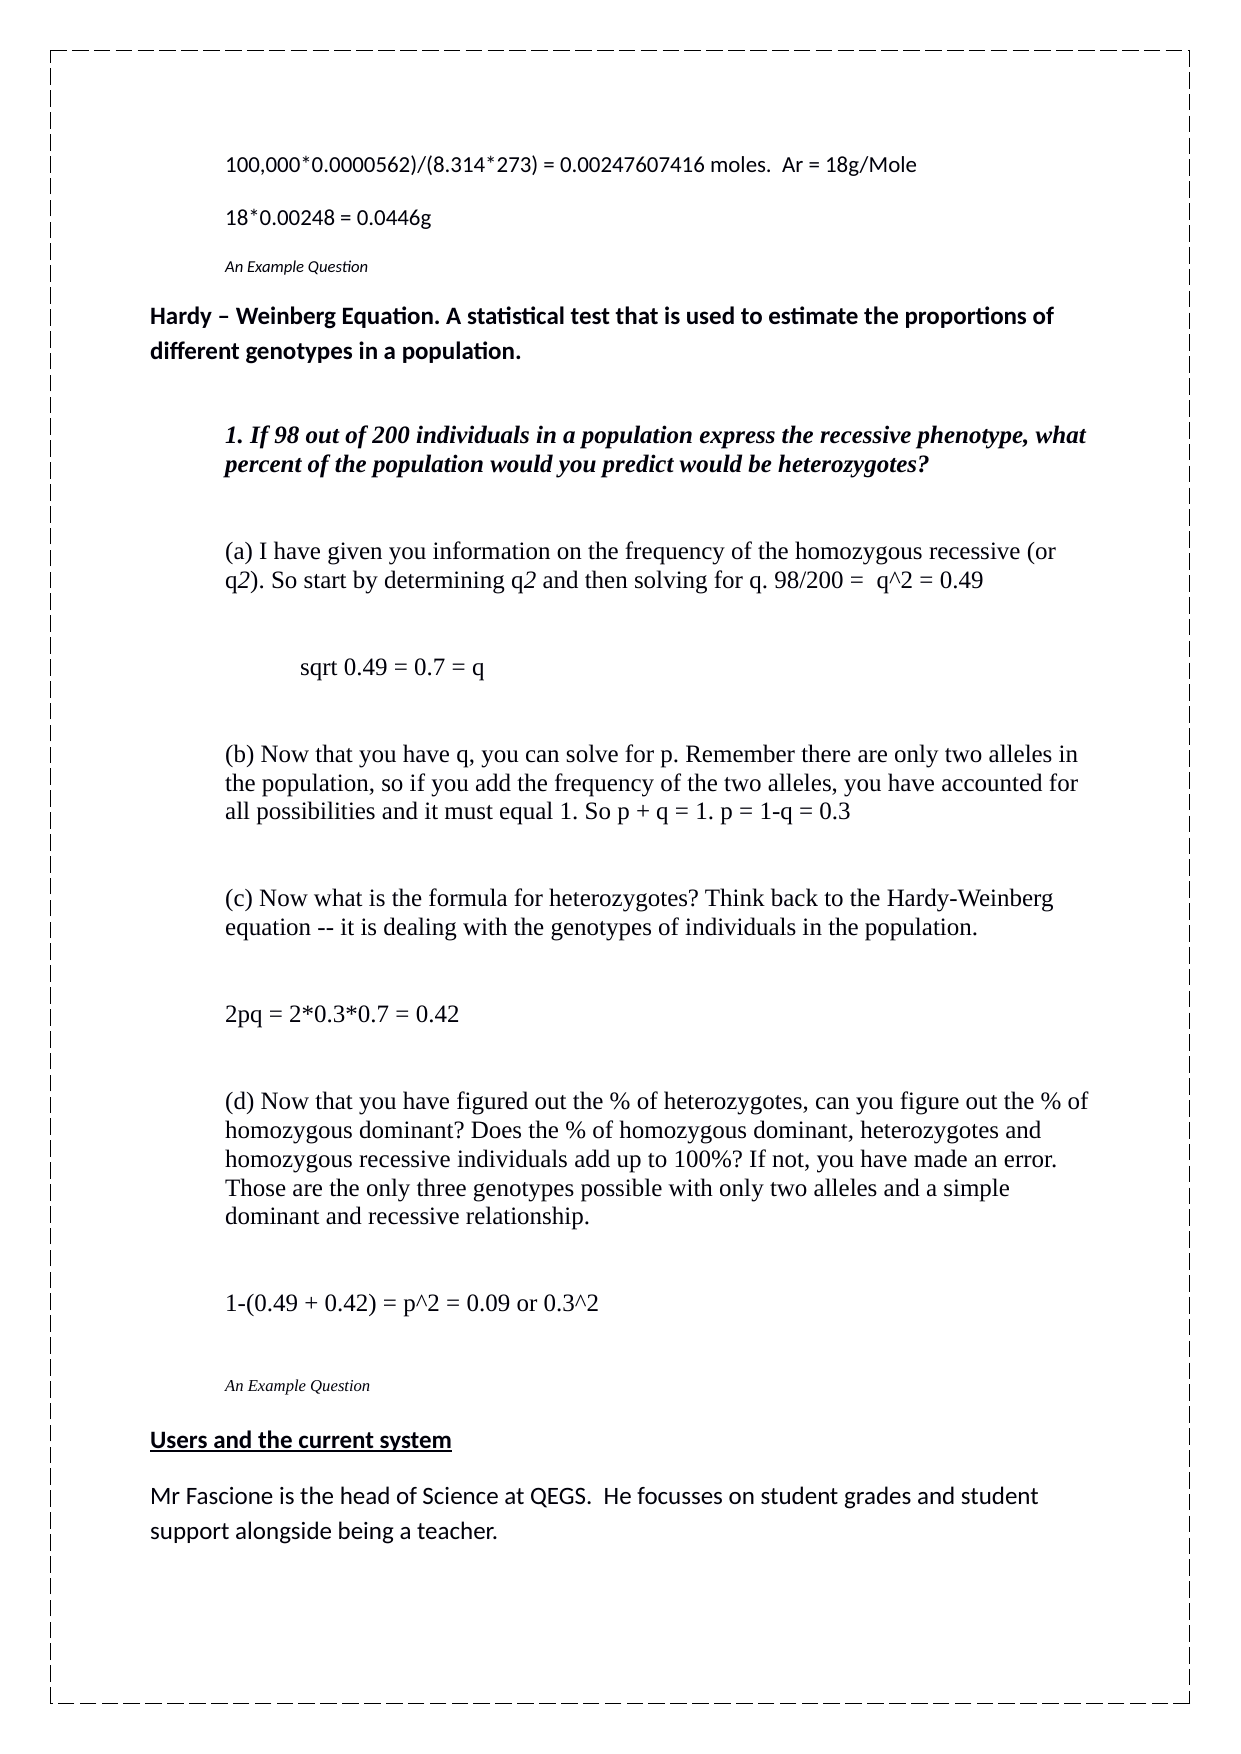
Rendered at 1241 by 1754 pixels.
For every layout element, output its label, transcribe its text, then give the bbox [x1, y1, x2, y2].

text (d) Now that you have figured out the % of heterozygotes, can you figure out the % of homozygous dominant? Does the % of homozygous dominant, heterozygotes and homozygous recessive individuals add up to 100%? If not, you have made an error. Those are the only three genotypes possible with only two alleles and a simple dominant and recessive relationship. [225, 1086, 1090, 1230]
text (b) Now that you have q, you can solve for p. Remember there are only two alleles in the population, so if you add the frequency of the two alleles, you have accounted for all possibilities and it must equal 1. So p + q = 1. p = 1-q = 0.3 [225, 739, 1090, 825]
text 100,000*0.0000562)/(8.314*273) = 0.00247607416 moles. Ar = 18g/Mole [150, 150, 1090, 178]
text (a) I have given you information on the frequency of the homozygous recessive (or q2). So start by determining q2 and then solving for q. 98/200 = q^2 = 0.49 [225, 536, 1090, 593]
text 1. If 98 out of 200 individuals in a population express the recessive phenotype, what percent of the population would you predict would be heterozygotes? [225, 420, 1090, 478]
text An Example Question [225, 1376, 1090, 1395]
text An Example Question [225, 256, 1090, 276]
text Users and the current system [150, 1424, 1090, 1454]
text Mr Fascione is the head of Science at QEGS. He focusses on student grades and student support alongside being a teacher. [150, 1480, 1090, 1545]
text Hardy – Weinberg Equation. A statistical test that is used to estimate the proportions of different genotypes in a population. [150, 300, 1090, 366]
text 18*0.00248 = 0.0446g [150, 203, 1090, 231]
text 2pq = 2*0.3*0.7 = 0.42 [225, 999, 1090, 1028]
text (c) Now what is the formula for heterozygotes? Think back to the Hardy-Weinberg equation -- it is dealing with the genotypes of individuals in the population. [225, 883, 1090, 941]
text 1-(0.49 + 0.42) = p^2 = 0.09 or 0.3^2 [225, 1288, 1090, 1317]
text sqrt 0.49 = 0.7 = q [225, 652, 1090, 681]
